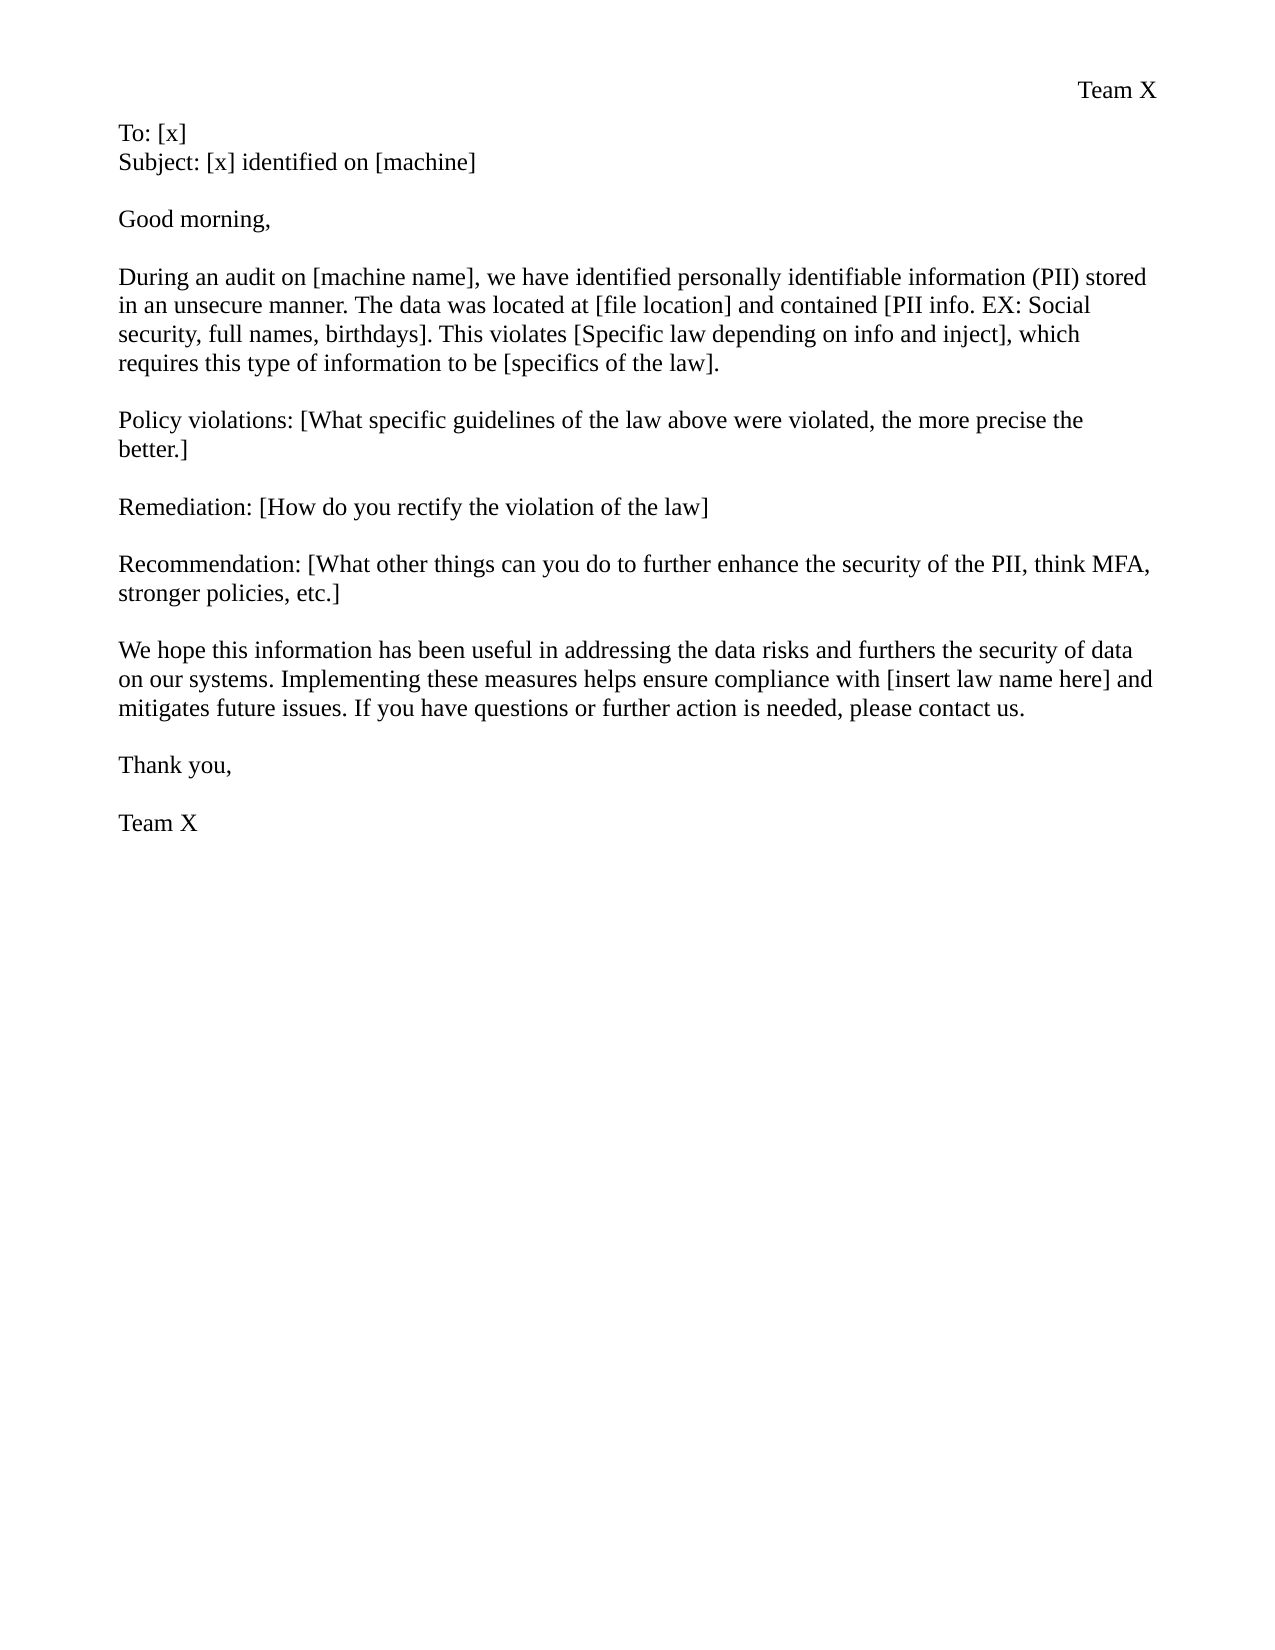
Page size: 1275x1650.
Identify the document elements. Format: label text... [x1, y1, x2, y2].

text Thank you, [118, 751, 1157, 779]
text Recommendation: [What other things can you do to further enhance the security of the PII, think MFA, stronger policies, etc.] [118, 549, 1157, 607]
text To: [x] [118, 118, 1157, 147]
text During an audit on [machine name], we have identified personally identifiable information (PII) stored in an unsecure manner. The data was located at [file location] and contained [PII info. EX: Social security, full names, birthdays]. This violates [Specific law depending on info and inject], which requires this type of information to be [specifics of the law]. [118, 262, 1157, 377]
text Remediation: [How do you rectify the violation of the law] [118, 492, 1157, 521]
text Good morning, [118, 204, 1157, 233]
text We hope this information has been useful in addressing the data risks and furthers the security of data on our systems. Implementing these measures helps ensure compliance with [insert law name here] and mitigates future issues. If you have questions or further action is needed, please contact us. [118, 636, 1157, 722]
text Subject: [x] identified on [machine] [118, 147, 1157, 176]
text Policy violations: [What specific guidelines of the law above were violated, the more precise the better.] [118, 406, 1157, 463]
text Team X [118, 808, 1157, 837]
